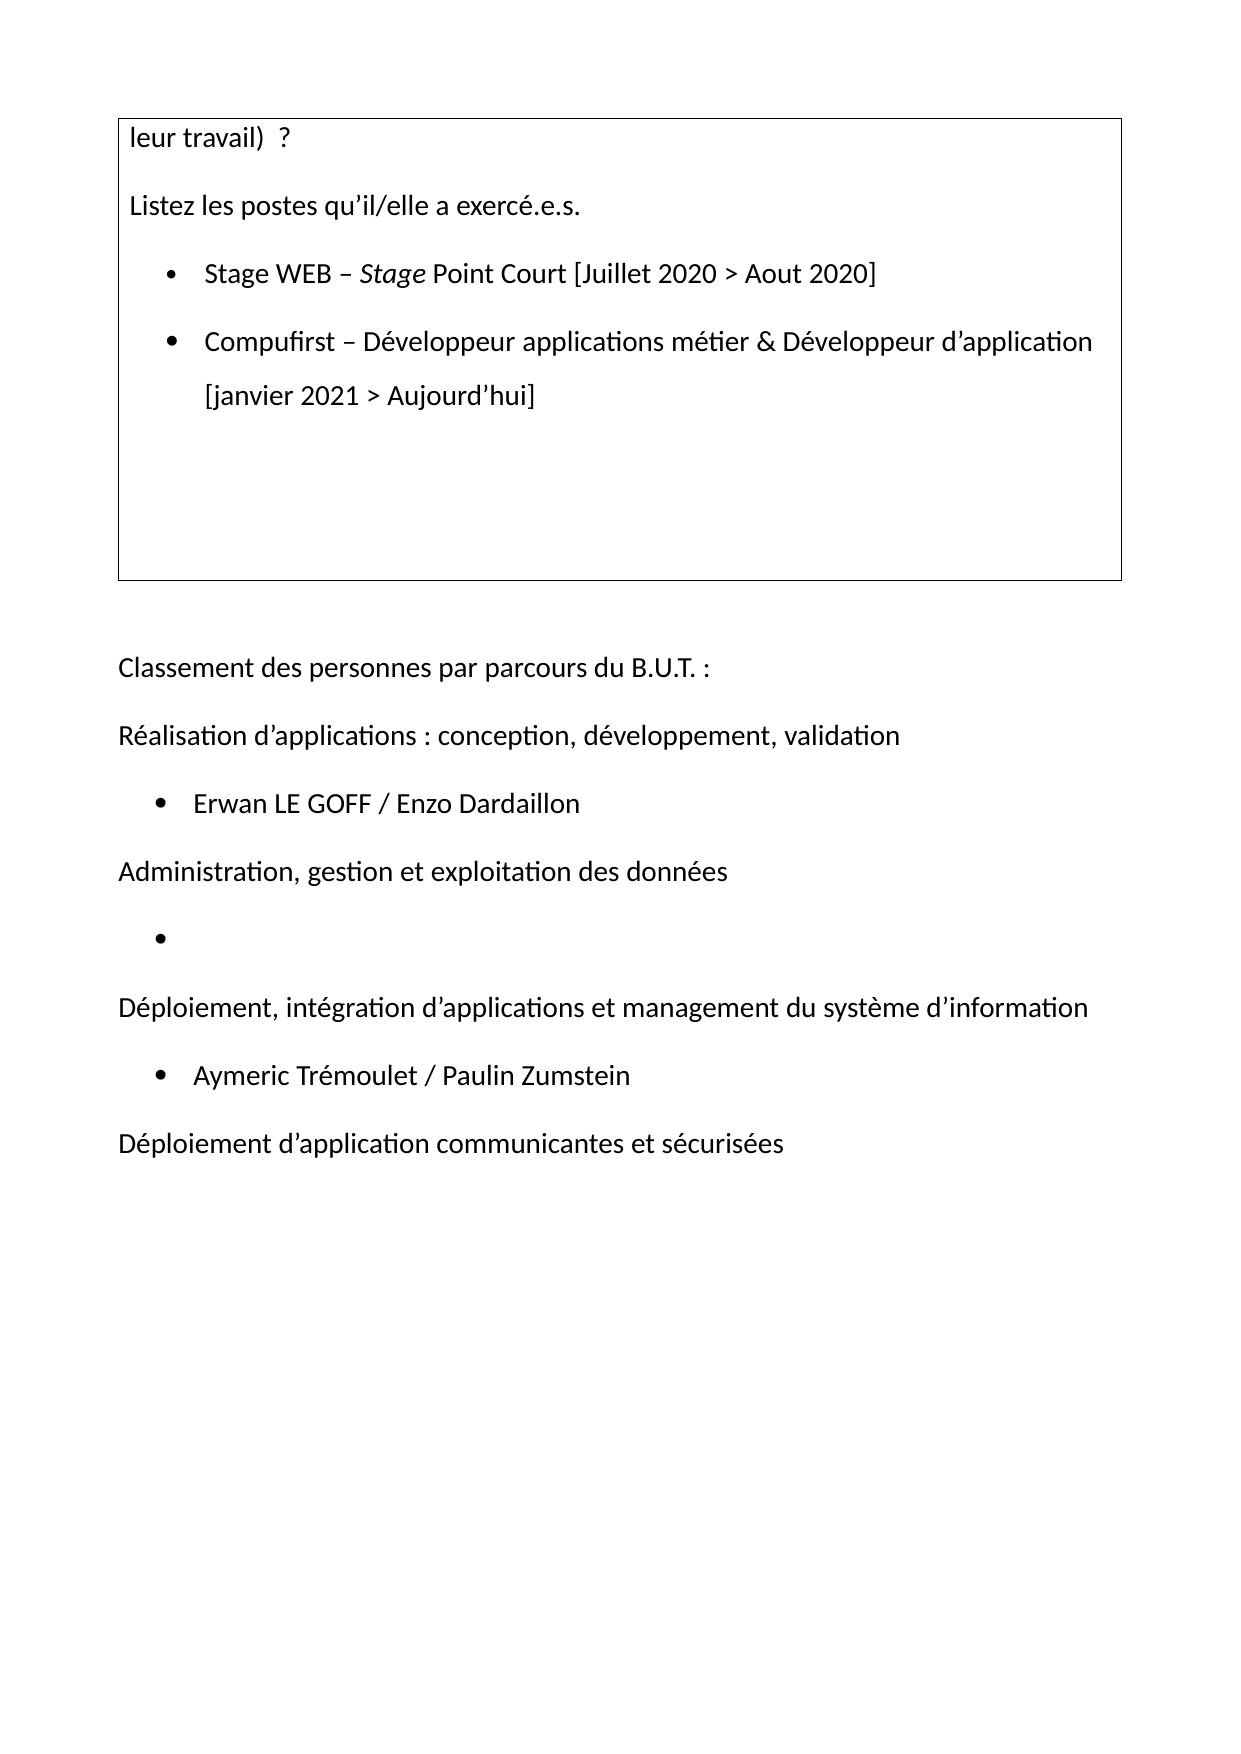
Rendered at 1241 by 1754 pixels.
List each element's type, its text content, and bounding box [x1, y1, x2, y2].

table_header leur travail) ? Listez les postes qu’il/elle a exercé.e.s. Stage WEB – Stage Point Court [Juillet 2020 > Aout 2020] Compufirst – Développeur applications métier & Développeur d’application [janvier 2021 > Aujourd’hui] [119, 119, 1121, 579]
text Administration, gestion et exploitation des données [118, 853, 1122, 888]
text Classement des personnes par parcours du B.U.T. : [118, 649, 1122, 684]
text Réalisation d’applications : conception, développement, validation [118, 717, 1122, 752]
list Aymeric Trémoulet / Paulin Zumstein [156, 1057, 1122, 1092]
text Déploiement, intégration d’applications et management du système d’information [118, 989, 1122, 1024]
text Déploiement d’application communicantes et sécurisées [118, 1125, 1122, 1160]
list Erwan LE GOFF / Enzo Dardaillon [156, 785, 1122, 820]
